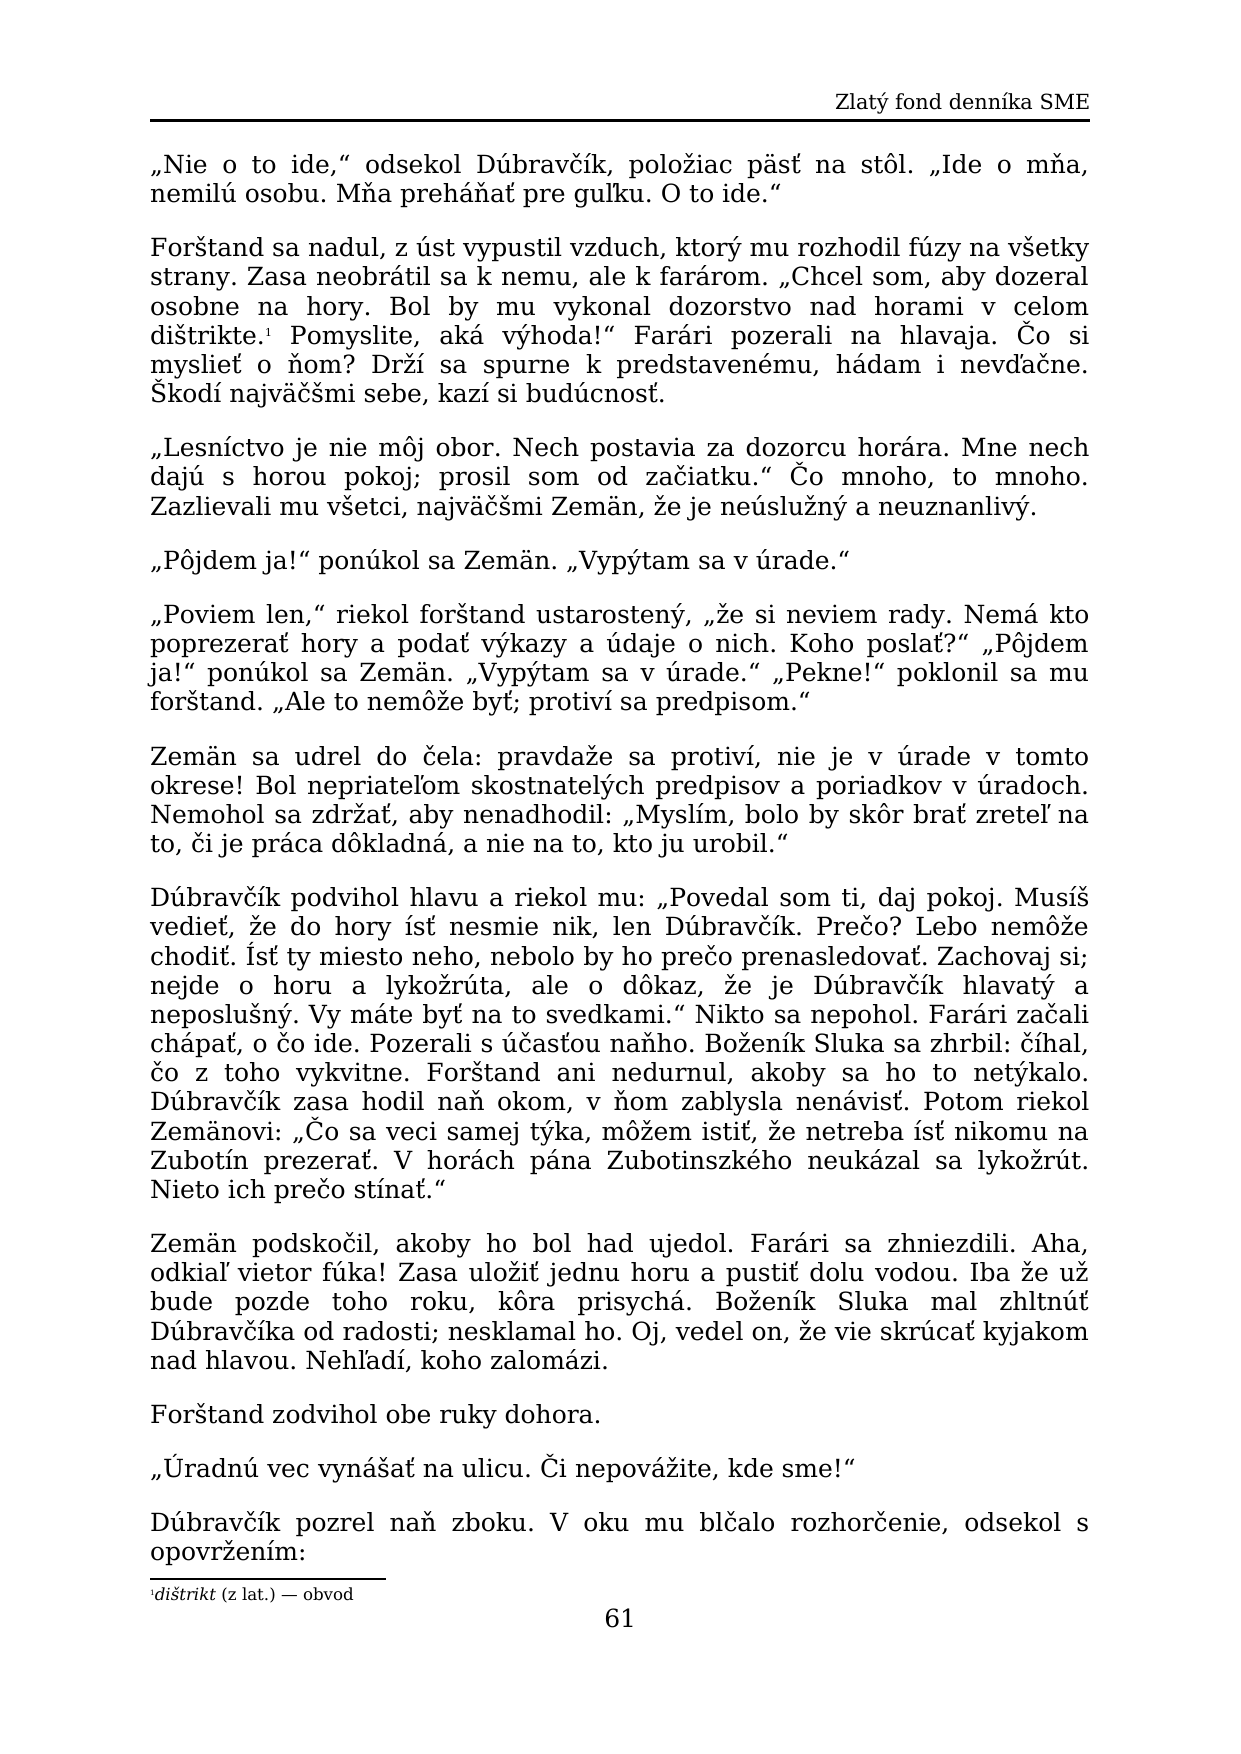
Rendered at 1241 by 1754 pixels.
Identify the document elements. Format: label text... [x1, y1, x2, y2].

text Zemän podskočil, akoby ho bol had ujedol. Farári sa zhniezdili. Aha, odkiaľ vietor fúka! Zasa uložiť jednu horu a pustiť dolu vodou. Iba že už bude pozde toho roku, kôra prisychá. Boženík Sluka mal zhltnúť Dúbravčíka od radosti; nesklamal ho. Oj, vedel on, že vie skrúcať kyjakom nad hlavou. Nehľadí, koho zalomázi. [150, 1229, 1090, 1375]
text Dúbravčík pozrel naň zboku. V oku mu blčalo rozhorčenie, odsekol s opovržením: [150, 1508, 1090, 1567]
text „Pôjdem ja!“ ponúkol sa Zemän. „Vypýtam sa v úrade.“ [150, 546, 1090, 575]
text Forštand sa nadul, z úst vypustil vzduch, ktorý mu rozhodil fúzy na všetky strany. Zasa neobrátil sa k nemu, ale k farárom. „Chcel som, aby dozeral osobne na hory. Bol by mu vykonal dozorstvo nad horami v celom dištrikte.1 Pomyslite, aká výhoda!“ Farári pozerali na hlavaja. Čo si myslieť o ňom? Drží sa spurne k predstavenému, hádam i nevďačne. Škodí najväčšmi sebe, kazí si budúcnosť. [150, 233, 1090, 408]
text „Úradnú vec vynášať na ulicu. Či nepovážite, kde sme!“ [150, 1454, 1090, 1483]
text „Nie o to ide,“ odsekol Dúbravčík, položiac päsť na stôl. „Ide o mňa, nemilú osobu. Mňa preháňať pre guľku. O to ide.“ [150, 150, 1090, 208]
text Zemän sa udrel do čela: pravdaže sa protiví, nie je v úrade v tomto okrese! Bol nepriateľom skostnatelých predpisov a poriadkov v úradoch. Nemohol sa zdržať, aby nenadhodil: „Myslím, bolo by skôr brať zreteľ na to, či je práca dôkladná, a nie na to, kto ju urobil.“ [150, 742, 1090, 858]
text „Lesníctvo je nie môj obor. Nech postavia za dozorcu horára. Mne nech dajú s horou pokoj; prosil som od začiatku.“ Čo mnoho, to mnoho. Zazlievali mu všetci, najväčšmi Zemän, že je neúslužný a neuznanlivý. [150, 433, 1090, 521]
text 1dištrikt (z lat.) — obvod [150, 1584, 1090, 1604]
text Forštand zodvihol obe ruky dohora. [150, 1400, 1090, 1429]
text Dúbravčík podvihol hlavu a riekol mu: „Povedal som ti, daj pokoj. Musíš vedieť, že do hory ísť nesmie nik, len Dúbravčík. Prečo? Lebo nemôže chodiť. Ísť ty miesto neho, nebolo by ho prečo prenasledovať. Zachovaj si; nejde o horu a lykožrúta, ale o dôkaz, že je Dúbravčík hlavatý a neposlušný. Vy máte byť na to svedkami.“ Nikto sa nepohol. Farári začali chápať, o čo ide. Pozerali s účasťou naňho. Boženík Sluka sa zhrbil: číhal, čo z toho vykvitne. Forštand ani nedurnul, akoby sa ho to netýkalo. Dúbravčík zasa hodil naň okom, v ňom zablysla nenávisť. Potom riekol Zemänovi: „Čo sa veci samej týka, môžem istiť, že netreba ísť nikomu na Zubotín prezerať. V horách pána Zubotinszkého neukázal sa lykožrút. Nieto ich prečo stínať.“ [150, 883, 1090, 1204]
text „Poviem len,“ riekol forštand ustarostený, „že si neviem rady. Nemá kto poprezerať hory a podať výkazy a údaje o nich. Koho poslať?“ „Pôjdem ja!“ ponúkol sa Zemän. „Vypýtam sa v úrade.“ „Pekne!“ poklonil sa mu forštand. „Ale to nemôže byť; protiví sa predpisom.“ [150, 600, 1090, 717]
